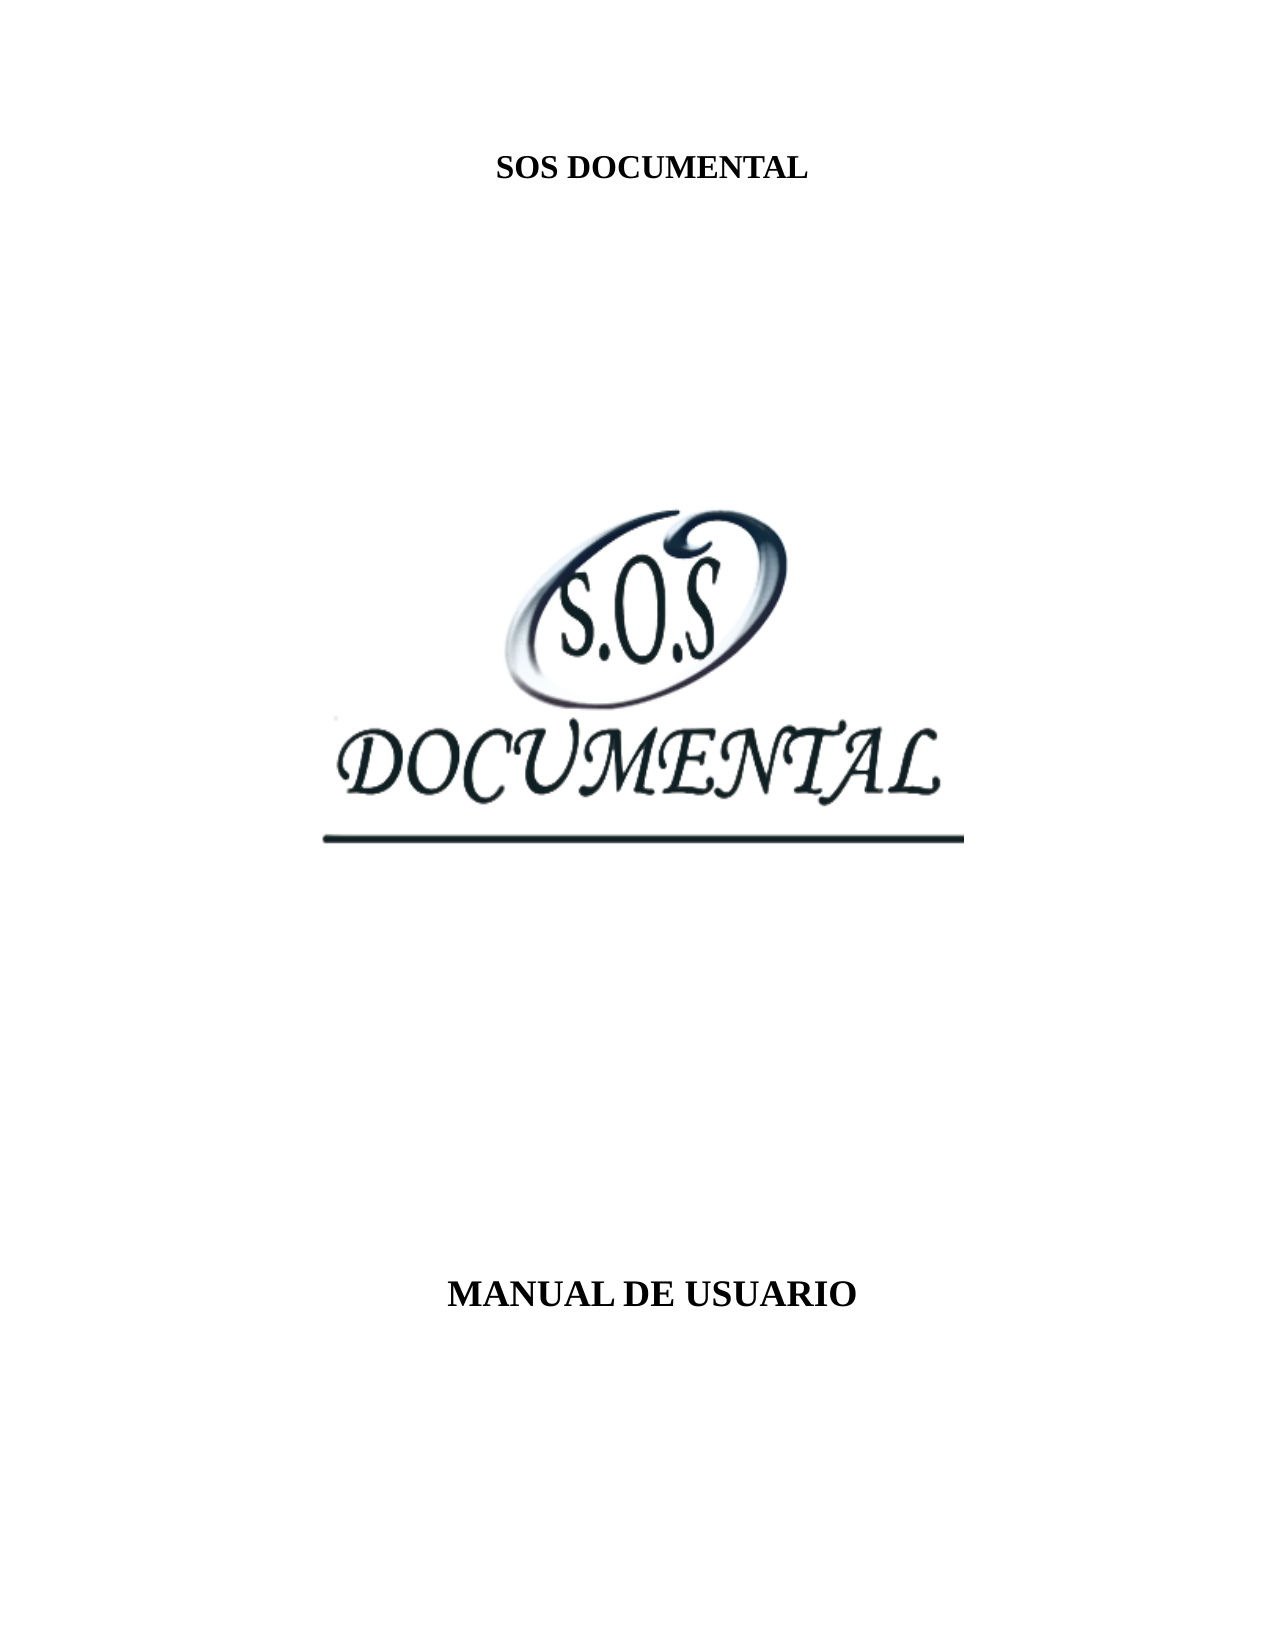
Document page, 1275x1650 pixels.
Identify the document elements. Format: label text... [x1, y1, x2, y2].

text SOS DOCUMENTAL [177, 148, 1098, 186]
text MANUAL DE USUARIO [177, 1271, 1098, 1314]
